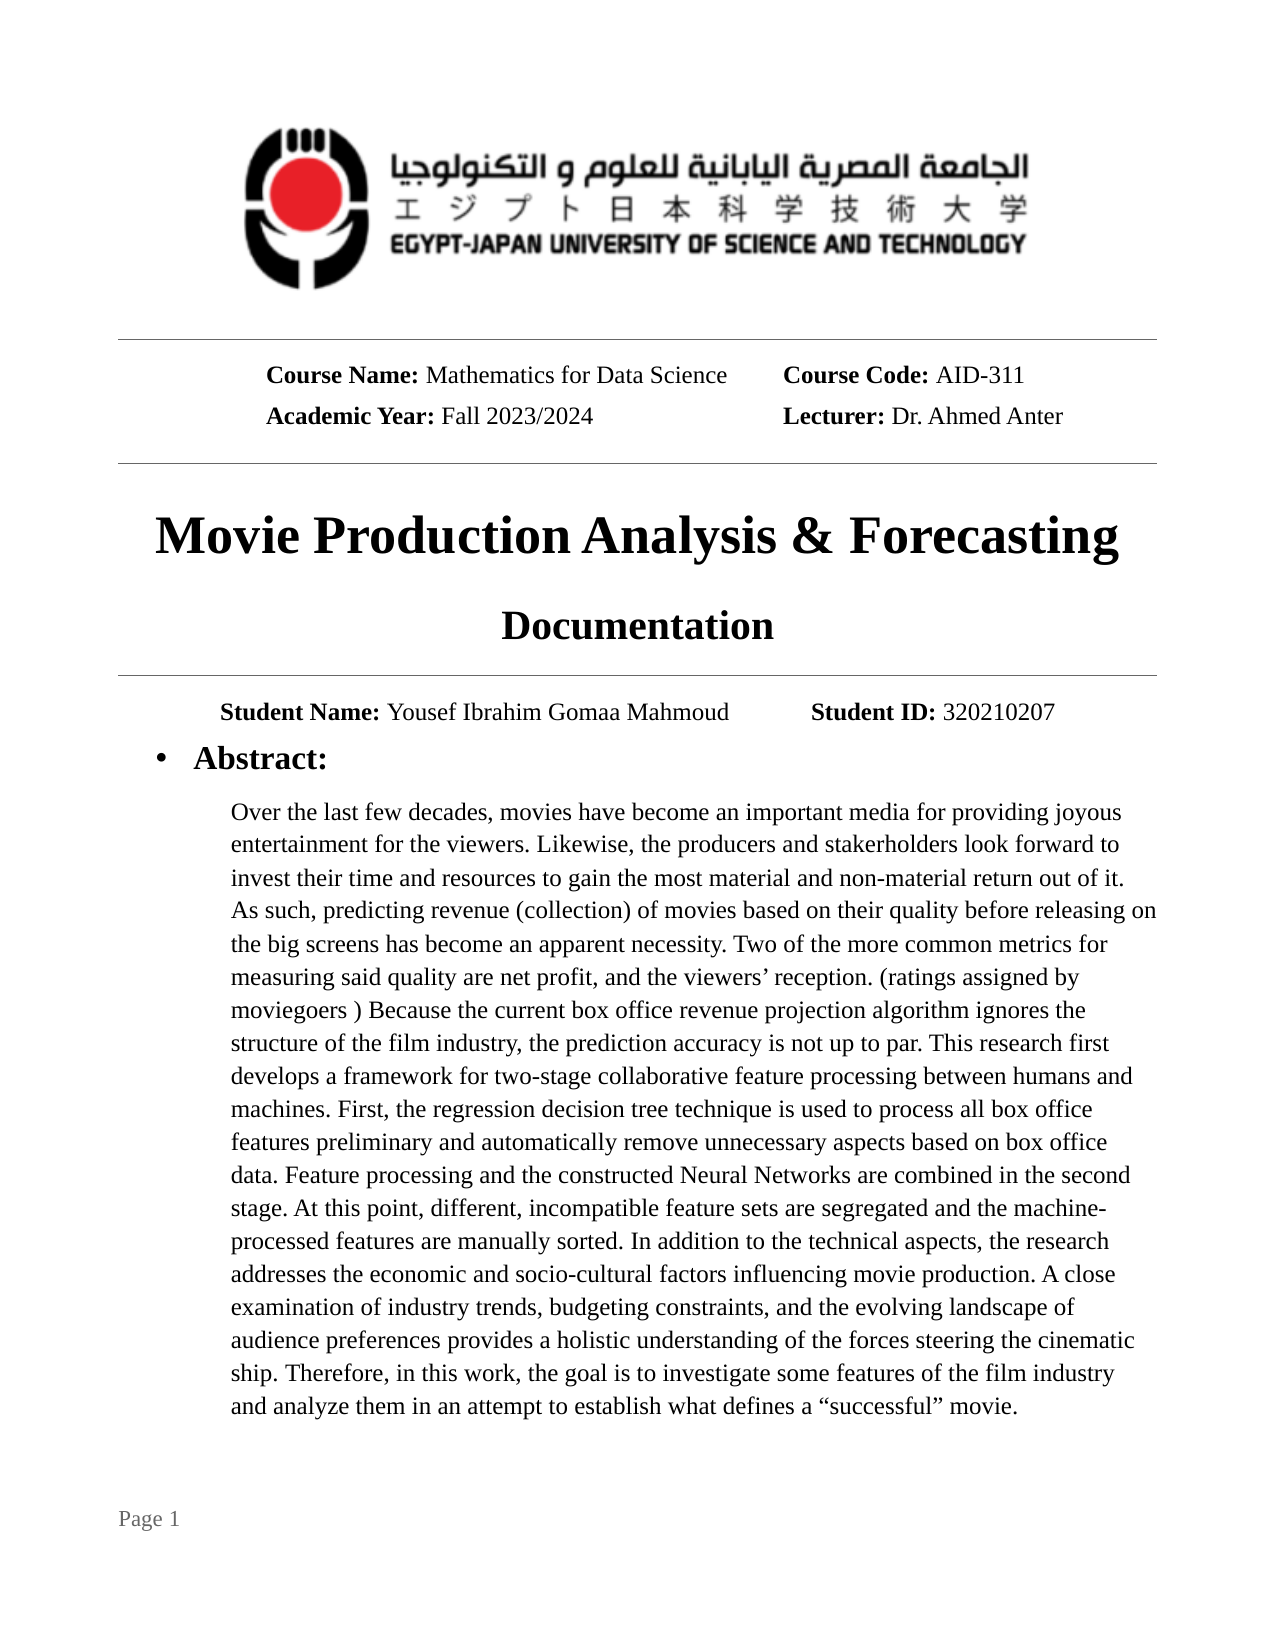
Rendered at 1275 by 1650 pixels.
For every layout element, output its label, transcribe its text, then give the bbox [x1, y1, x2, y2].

list Abstract: [156, 738, 1157, 776]
subtitle Documentation [118, 601, 1157, 649]
subtitle Course Name: Mathematics for Data Science Course Code: AID-311 [118, 360, 1157, 389]
picture [243, 121, 1032, 325]
list Over the last few decades, movies have become an important media for providing joyous entertainment for the viewers. Likewise, the producers and stakerholders look forward to invest their time and resources to gain the most material and non-material return out of it. As such, predicting revenue (collection) of movies based on their quality before releasing on the big screens has become an apparent necessity. Two of the more common metrics for measuring said quality are net profit, and the viewers’ reception. (ratings assigned by moviegoers ) Because the current box office revenue projection algorithm ignores the structure of the film industry, the prediction accuracy is not up to par. This research first develops a framework for two-stage collaborative feature processing between humans and machines. First, the regression decision tree technique is used to process all box office features preliminary and automatically remove unnecessary aspects based on box office data. Feature processing and the constructed Neural Networks are combined in the second stage. At this point, different, incompatible feature sets are segregated and the machine-processed features are manually sorted. In addition to the technical aspects, the research addresses the economic and socio-cultural factors influencing movie production. A close examination of industry trends, budgeting constraints, and the evolving landscape of audience preferences provides a holistic understanding of the forces steering the cinematic ship. Therefore, in this work, the goal is to investigate some features of the film industry and analyze them in an attempt to establish what defines a “successful” movie. [193, 797, 1157, 1420]
subtitle Student Name: Yousef Ibrahim Gomaa Mahmoud Student ID: 320210207 [118, 697, 1157, 725]
title Movie Production Analysis & Forecasting [118, 503, 1157, 565]
text Academic Year: Fall 2023/2024 Lecturer: Dr. Ahmed Anter [118, 401, 1157, 430]
